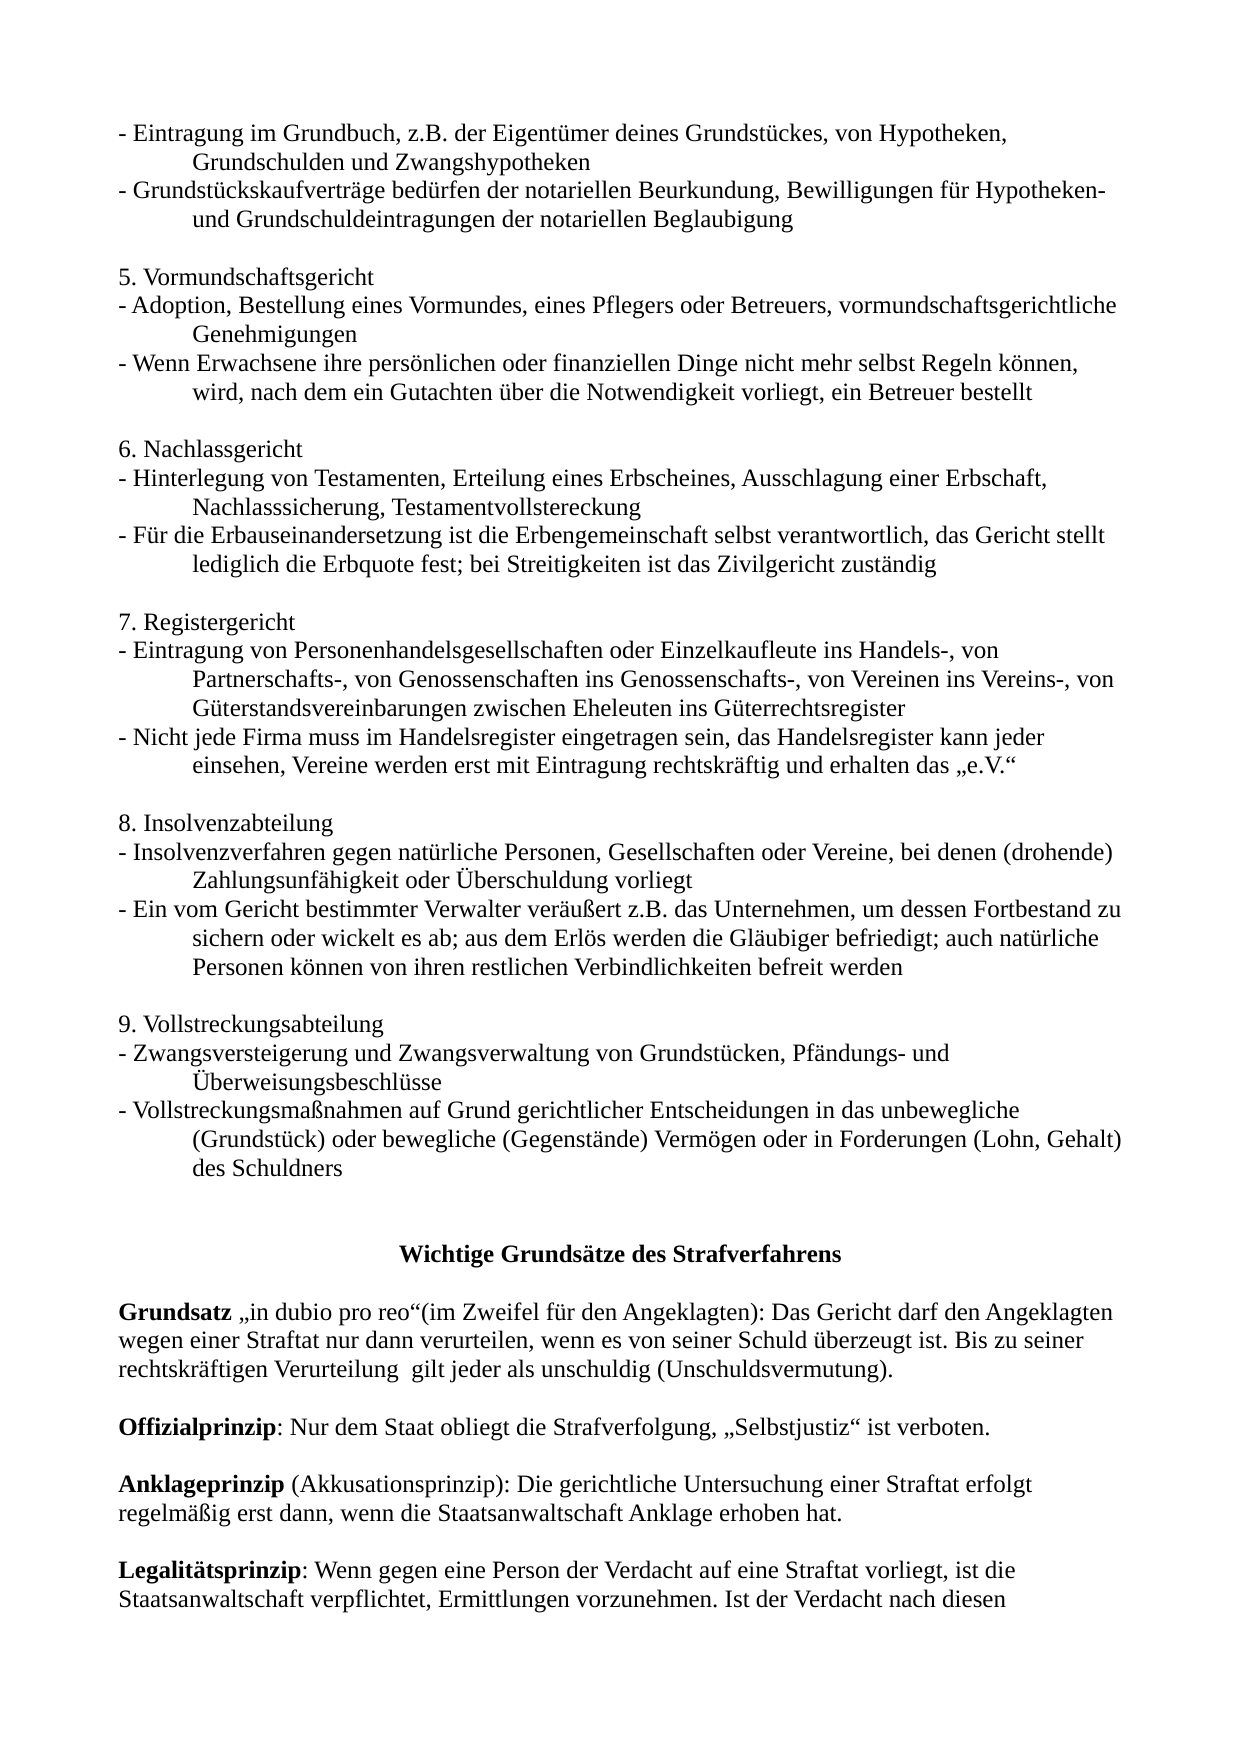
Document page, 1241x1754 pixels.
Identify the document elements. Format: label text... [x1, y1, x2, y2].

text Grundsatz „in dubio pro reo“(im Zweifel für den Angeklagten): Das Gericht darf den Angeklagten wegen einer Straftat nur dann verurteilen, wenn es von seiner Schuld überzeugt ist. Bis zu seiner rechtskräftigen Verurteilung gilt jeder als unschuldig (Unschuldsvermutung). [118, 1297, 1122, 1383]
text - Zwangsversteigerung und Zwangsverwaltung von Grundstücken, Pfändungs- und Überweisungsbeschlüsse [118, 1038, 1122, 1096]
text - Ein vom Gericht bestimmter Verwalter veräußert z.B. das Unternehmen, um dessen Fortbestand zu sichern oder wickelt es ab; aus dem Erlös werden die Gläubiger befriedigt; auch natürliche Personen können von ihren restlichen Verbindlichkeiten befreit werden [118, 894, 1122, 981]
text 7. Registergericht [118, 607, 1122, 636]
text - Grundstückskaufverträge bedürfen der notariellen Beurkundung, Bewilligungen für Hypotheken- und Grundschuldeintragungen der notariellen Beglaubigung [118, 176, 1122, 233]
text - Adoption, Bestellung eines Vormundes, eines Pflegers oder Betreuers, vormundschaftsgerichtliche Genehmigungen [118, 291, 1122, 348]
text - Nicht jede Firma muss im Handelsregister eingetragen sein, das Handelsregister kann jeder einsehen, Vereine werden erst mit Eintragung rechtskräftig und erhalten das „e.V.“ [118, 722, 1122, 779]
text 5. Vormundschaftsgericht [118, 262, 1122, 291]
text Anklageprinzip (Akkusationsprinzip): Die gerichtliche Untersuchung einer Straftat erfolgt regelmäßig erst dann, wenn die Staatsanwaltschaft Anklage erhoben hat. [118, 1469, 1122, 1527]
text Wichtige Grundsätze des Strafverfahrens [118, 1239, 1122, 1268]
text 8. Insolvenzabteilung [118, 808, 1122, 837]
text - Eintragung im Grundbuch, z.B. der Eigentümer deines Grundstückes, von Hypotheken, Grundschulden und Zwangshypotheken [118, 118, 1122, 176]
text - Insolvenzverfahren gegen natürliche Personen, Gesellschaften oder Vereine, bei denen (drohende) Zahlungsunfähigkeit oder Überschuldung vorliegt [118, 837, 1122, 894]
text Legalitätsprinzip: Wenn gegen eine Person der Verdacht auf eine Straftat vorliegt, ist die Staatsanwaltschaft verpflichtet, Ermittlungen vorzunehmen. Ist der Verdacht nach diesen [118, 1556, 1122, 1613]
text - Hinterlegung von Testamenten, Erteilung eines Erbscheines, Ausschlagung einer Erbschaft, Nachlasssicherung, Testamentvollstereckung [118, 463, 1122, 521]
text 6. Nachlassgericht [118, 434, 1122, 463]
text - Für die Erbauseinandersetzung ist die Erbengemeinschaft selbst verantwortlich, das Gericht stellt lediglich die Erbquote fest; bei Streitigkeiten ist das Zivilgericht zuständig [118, 521, 1122, 578]
text - Eintragung von Personenhandelsgesellschaften oder Einzelkaufleute ins Handels-, von Partnerschafts-, von Genossenschaften ins Genossenschafts-, von Vereinen ins Vereins-, von Güterstandsvereinbarungen zwischen Eheleuten ins Güterrechtsregister [118, 636, 1122, 722]
text - Wenn Erwachsene ihre persönlichen oder finanziellen Dinge nicht mehr selbst Regeln können, wird, nach dem ein Gutachten über die Notwendigkeit vorliegt, ein Betreuer bestellt [118, 348, 1122, 406]
text 9. Vollstreckungsabteilung [118, 1009, 1122, 1038]
text Offizialprinzip: Nur dem Staat obliegt die Strafverfolgung, „Selbstjustiz“ ist verboten. [118, 1412, 1122, 1441]
text - Vollstreckungsmaßnahmen auf Grund gerichtlicher Entscheidungen in das unbewegliche (Grundstück) oder bewegliche (Gegenstände) Vermögen oder in Forderungen (Lohn, Gehalt) des Schuldners [118, 1096, 1122, 1182]
